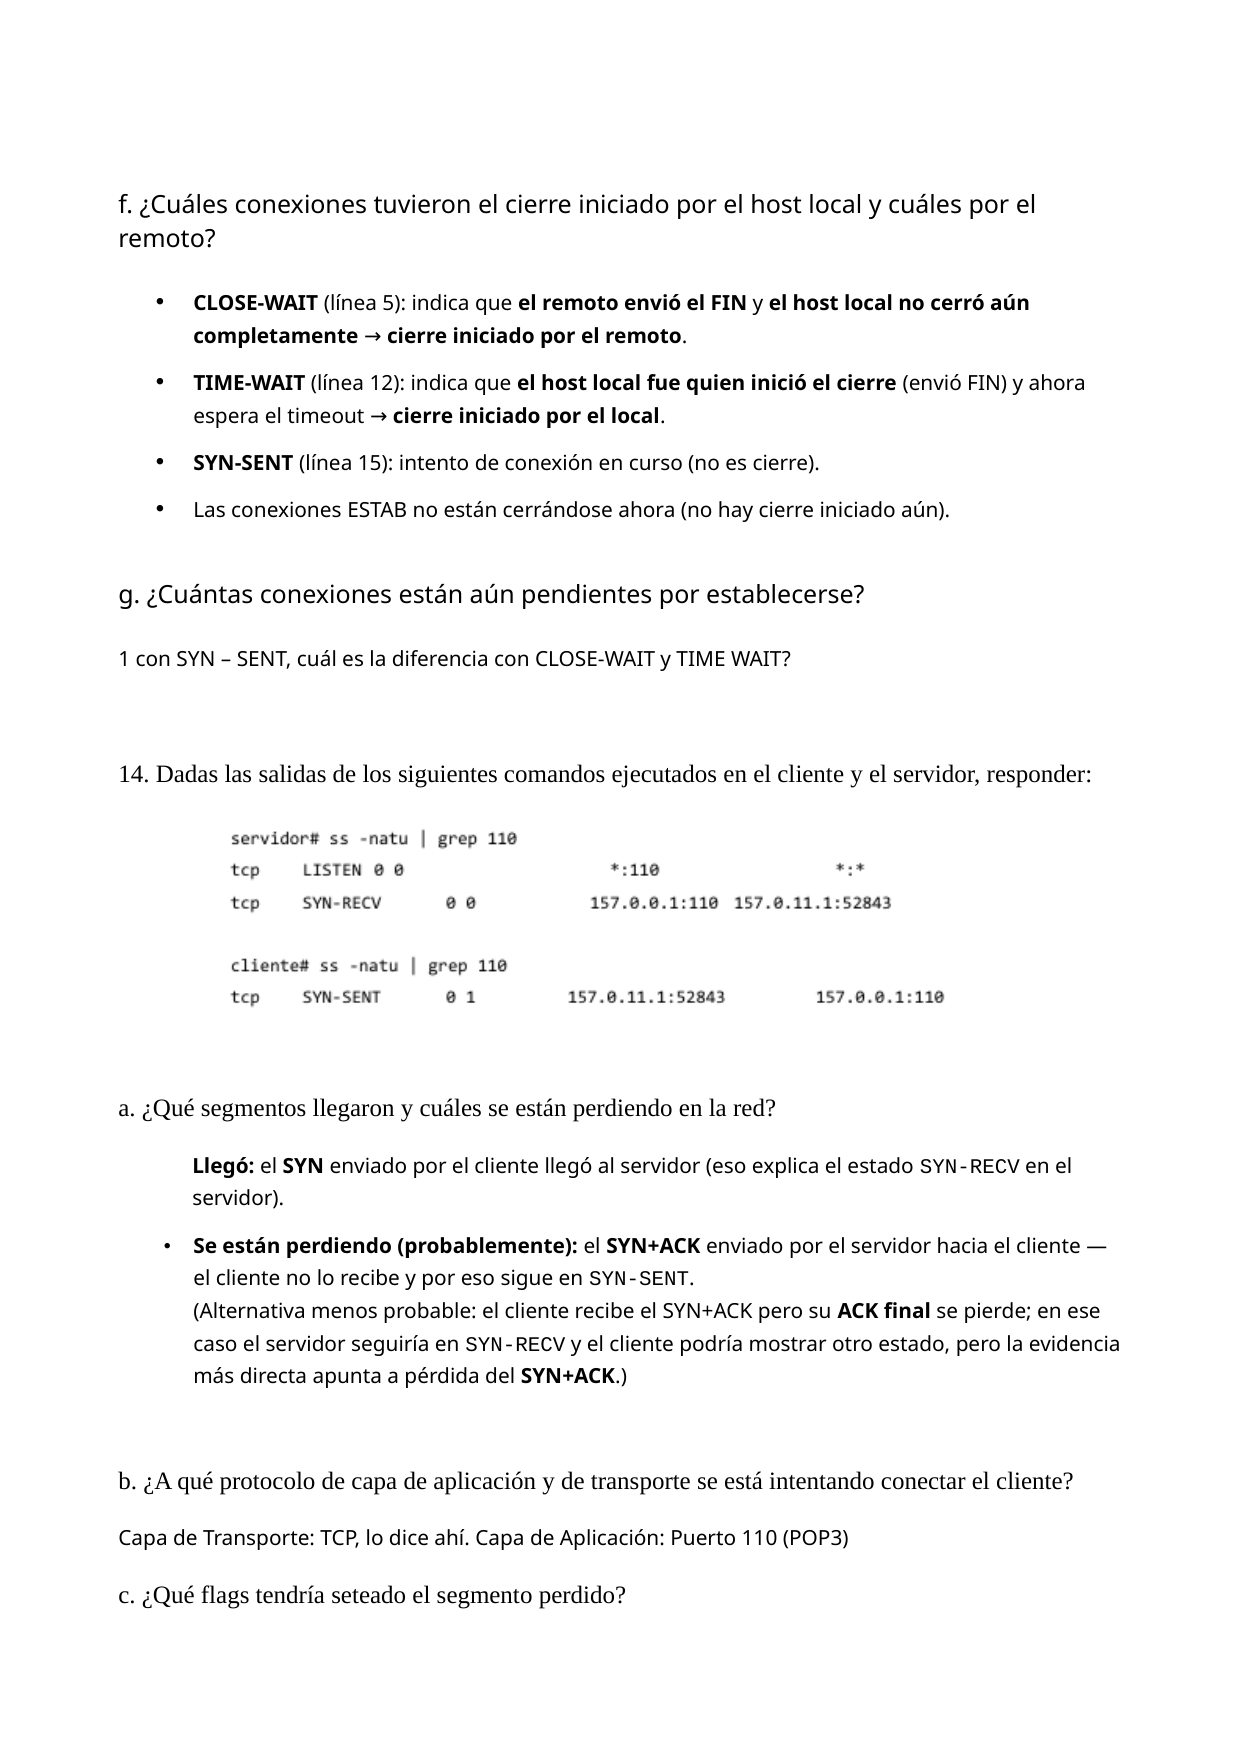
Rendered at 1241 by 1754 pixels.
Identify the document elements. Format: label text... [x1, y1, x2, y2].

text 1 con SYN – SENT, cuál es la diferencia con CLOSE-WAIT y TIME WAIT? [118, 644, 1122, 673]
list Las conexiones ESTAB no están cerrándose ahora (no hay cierre iniciado aún). [156, 495, 1122, 524]
text 14. Dadas las salidas de los siguientes comandos ejecutados en el cliente y el servidor, responder: [118, 759, 1122, 787]
text Capa de Transporte: TCP, lo dice ahí. Capa de Aplicación: Puerto 110 (POP3) [118, 1523, 1122, 1552]
text c. ¿Qué flags tendría seteado el segmento perdido? [118, 1580, 1122, 1609]
text g. ¿Cuántas conexiones están aún pendientes por establecerse? [118, 576, 1122, 611]
list CLOSE-WAIT (línea 5): indica que el remoto envió el FIN y el host local no cerró aún completamente → cierre iniciado por el remoto. [156, 288, 1122, 349]
list SYN-SENT (línea 15): intento de conexión en curso (no es cierre). [156, 448, 1122, 476]
text a. ¿Qué segmentos llegaron y cuáles se están perdiendo en la red? [118, 1093, 1122, 1122]
text f. ¿Cuáles conexiones tuvieron el cierre iniciado por el host local y cuáles por el remoto? [118, 186, 1122, 254]
picture [187, 800, 1010, 1036]
text b. ¿A qué protocolo de capa de aplicación y de transporte se está intentando conectar el cliente? [118, 1466, 1122, 1494]
list TIME-WAIT (línea 12): indica que el host local fue quien inició el cierre (envió FIN) y ahora espera el timeout → cierre iniciado por el local. [156, 368, 1122, 429]
list Se están perdiendo (probablemente): el SYN+ACK enviado por el servidor hacia el cliente — el cliente no lo recibe y por eso sigue en SYN-SENT. (Alternativa menos probable: el cliente recibe el SYN+ACK pero su ACK final se pierde; en ese caso el servidor seguiría en SYN-RECV y el cliente podría mostrar otro estado, pero la evidencia más directa apunta a pérdida del SYN+ACK.) [164, 1231, 1122, 1390]
text Llegó: el SYN enviado por el cliente llegó al servidor (eso explica el estado SYN-RECV en el servidor). [118, 1151, 1122, 1212]
